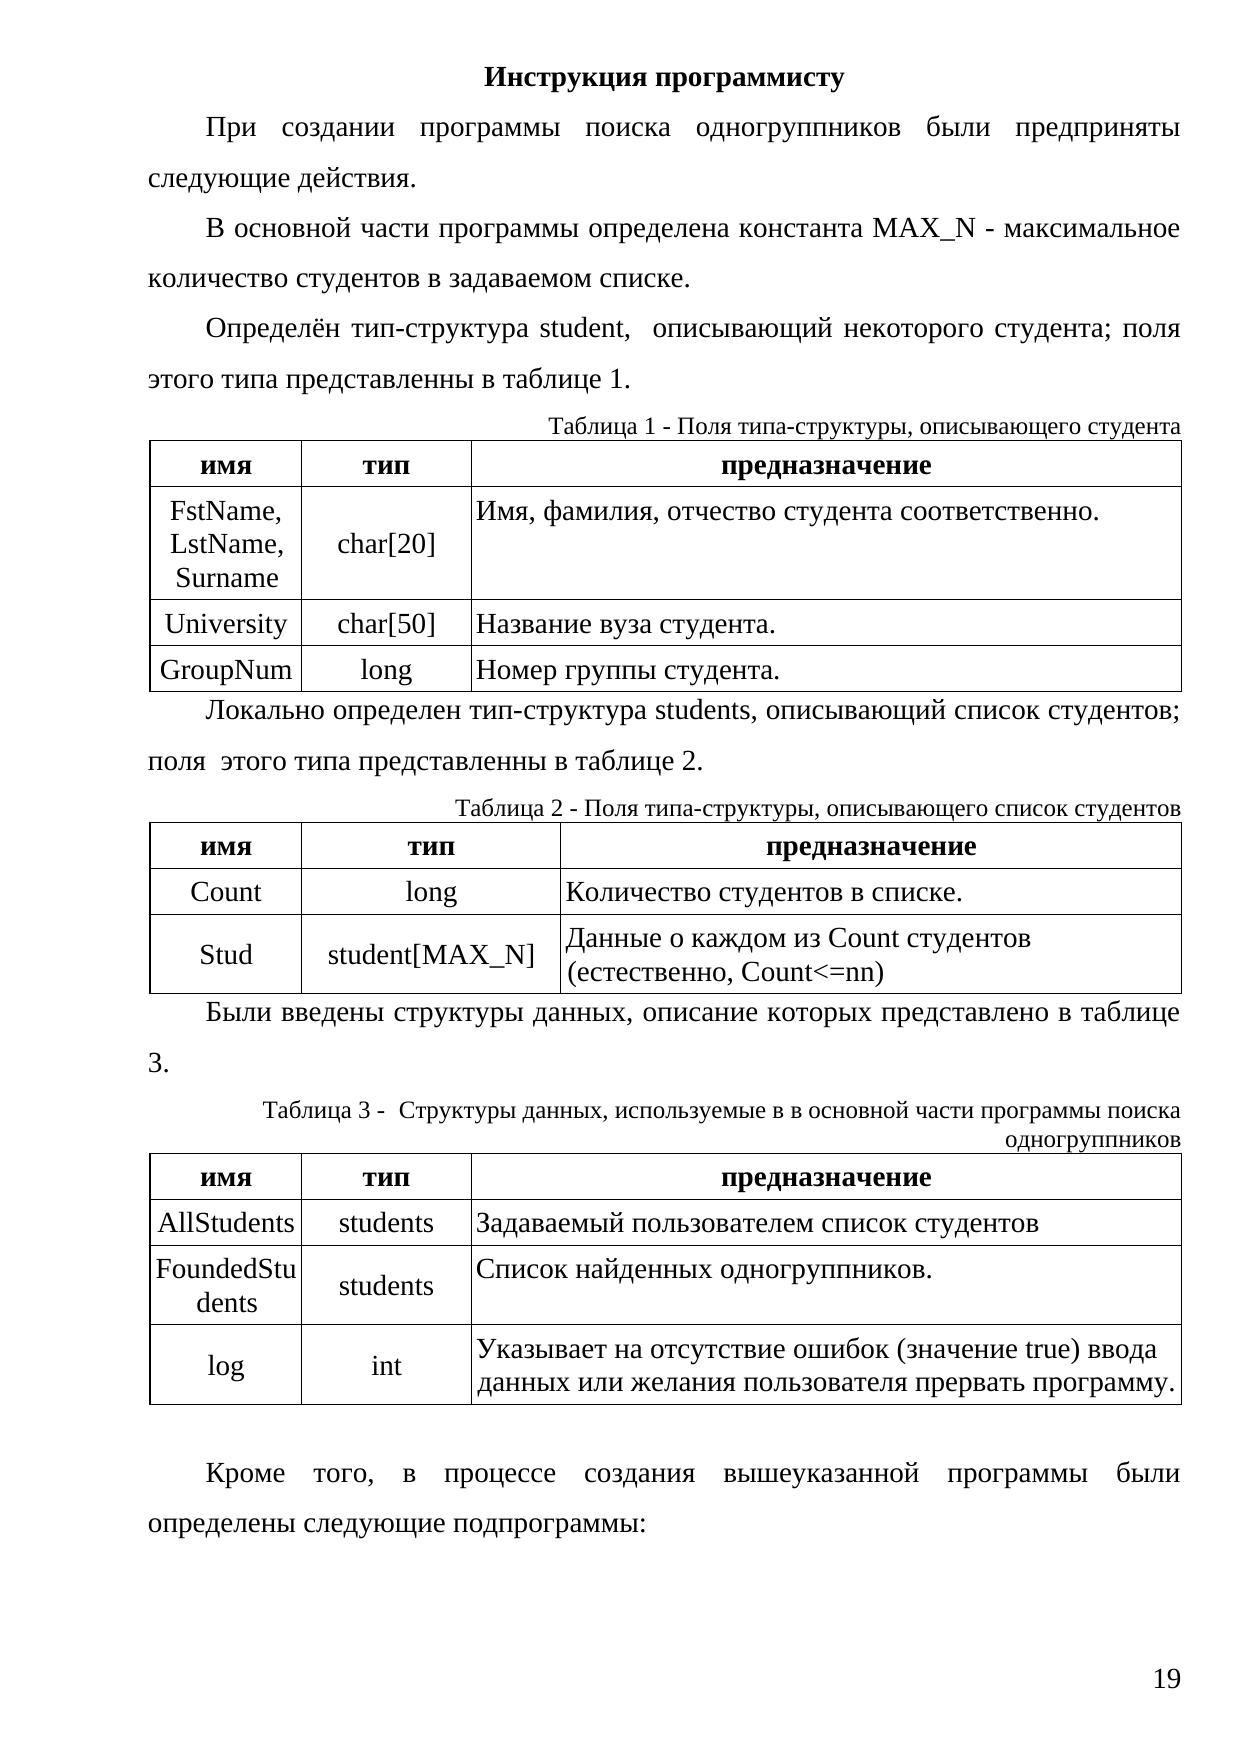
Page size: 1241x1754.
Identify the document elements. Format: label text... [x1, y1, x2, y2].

table_cell Stud [151, 915, 301, 993]
table_cell Count [151, 869, 301, 914]
text Таблица 3 - Структуры данных, используемые в в основной части программы поиска одногруппников [148, 1095, 1181, 1152]
table_cell University [151, 600, 301, 645]
table_header тип [302, 1154, 471, 1198]
table_cell log [151, 1325, 301, 1404]
table_cell Список найденных одногруппников. [472, 1246, 1181, 1324]
text В основной части программы определена константа MAX_N - максимальное количество студентов в задаваемом списке. [148, 210, 1181, 294]
table_cell Данные о каждом из Count студентов (естественно, Count<=nn) [561, 915, 1181, 993]
text Определён тип-структура student, описывающий некоторого студента; поля этого типа представленны в таблице 1. [148, 311, 1181, 394]
table_header предназначение [472, 441, 1181, 486]
table_cell char[20] [302, 487, 471, 599]
text Локально определен тип-структура students, описывающий список студентов; поля этого типа представленны в таблице 2. [148, 692, 1181, 776]
table_cell int [302, 1325, 471, 1404]
table_header предназначение [561, 823, 1181, 868]
table_cell students [302, 1200, 471, 1244]
text При создании программы поиска одногруппников были предприняты следующие действия. [148, 109, 1181, 193]
table_cell Указывает на отсутствие ошибок (значение true) ввода данных или желания пользователя прервать программу. [472, 1325, 1181, 1404]
text Кроме того, в процессе создания вышеуказанной программы были определены следующие подпрограммы: [148, 1455, 1181, 1539]
text Были введены структуры данных, описание которых представлено в таблице 3. [148, 994, 1181, 1078]
text Таблица 2 - Поля типа-структуры, описывающего список студентов [148, 793, 1181, 822]
table_cell FoundedStudents [151, 1246, 301, 1324]
table_header имя [151, 823, 301, 868]
table_header имя [151, 1154, 301, 1198]
table_header предназначение [472, 1154, 1181, 1198]
table_cell char[50] [302, 600, 471, 645]
table_header имя [151, 441, 301, 486]
table_cell FstName, LstName, Surname [151, 487, 301, 599]
table_cell student[MAX_N] [302, 915, 560, 993]
table_header тип [302, 823, 560, 868]
text Таблица 1 - Поля типа-структуры, описывающего студента [148, 411, 1181, 440]
table_cell Название вуза студента. [472, 600, 1181, 645]
table_cell long [302, 869, 560, 914]
table_cell Задаваемый пользователем список студентов [472, 1200, 1181, 1244]
table_cell Имя, фамилия, отчество студента соответственно. [472, 487, 1181, 599]
table_cell AllStudents [151, 1200, 301, 1244]
table_cell GroupNum [151, 646, 301, 691]
table_cell long [302, 646, 471, 691]
table_cell Номер группы студента. [472, 646, 1181, 691]
table_header тип [302, 441, 471, 486]
subtitle Инструкция программисту [207, 59, 1122, 93]
table_cell Количество студентов в списке. [561, 869, 1181, 914]
table_cell students [302, 1246, 471, 1324]
